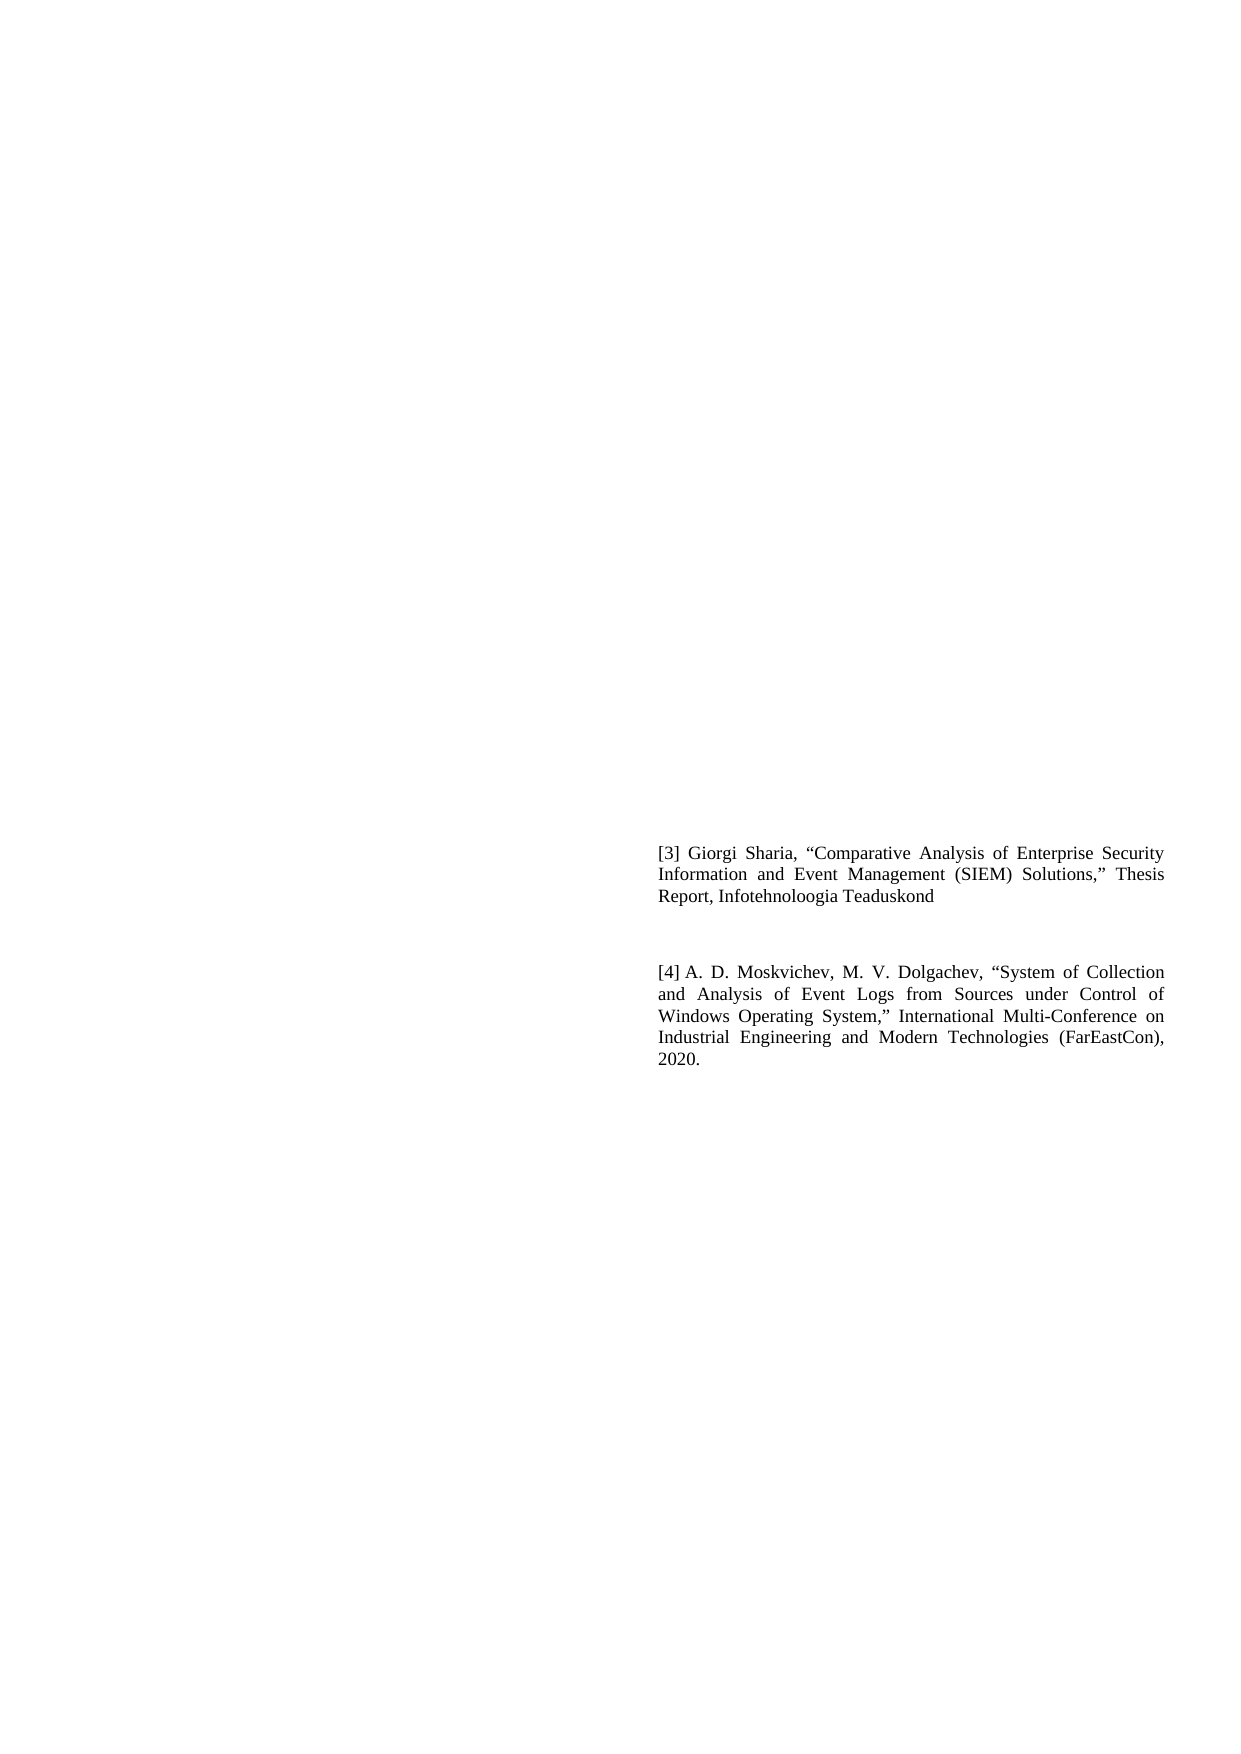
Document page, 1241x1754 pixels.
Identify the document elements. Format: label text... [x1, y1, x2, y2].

text [4] A. D. Moskvichev, M. V. Dolgachev, “System of Collection and Analysis of Event Logs from Sources under Control of Windows Operating System,” International Multi-Conference on Industrial Engineering and Modern Technologies (FarEastCon), 2020. [658, 961, 1165, 1069]
text [3] Giorgi Sharia, “Comparative Analysis of Enterprise Security Information and Event Management (SIEM) Solutions,” Thesis Report, Infotehnoloogia Teaduskond [658, 842, 1165, 906]
